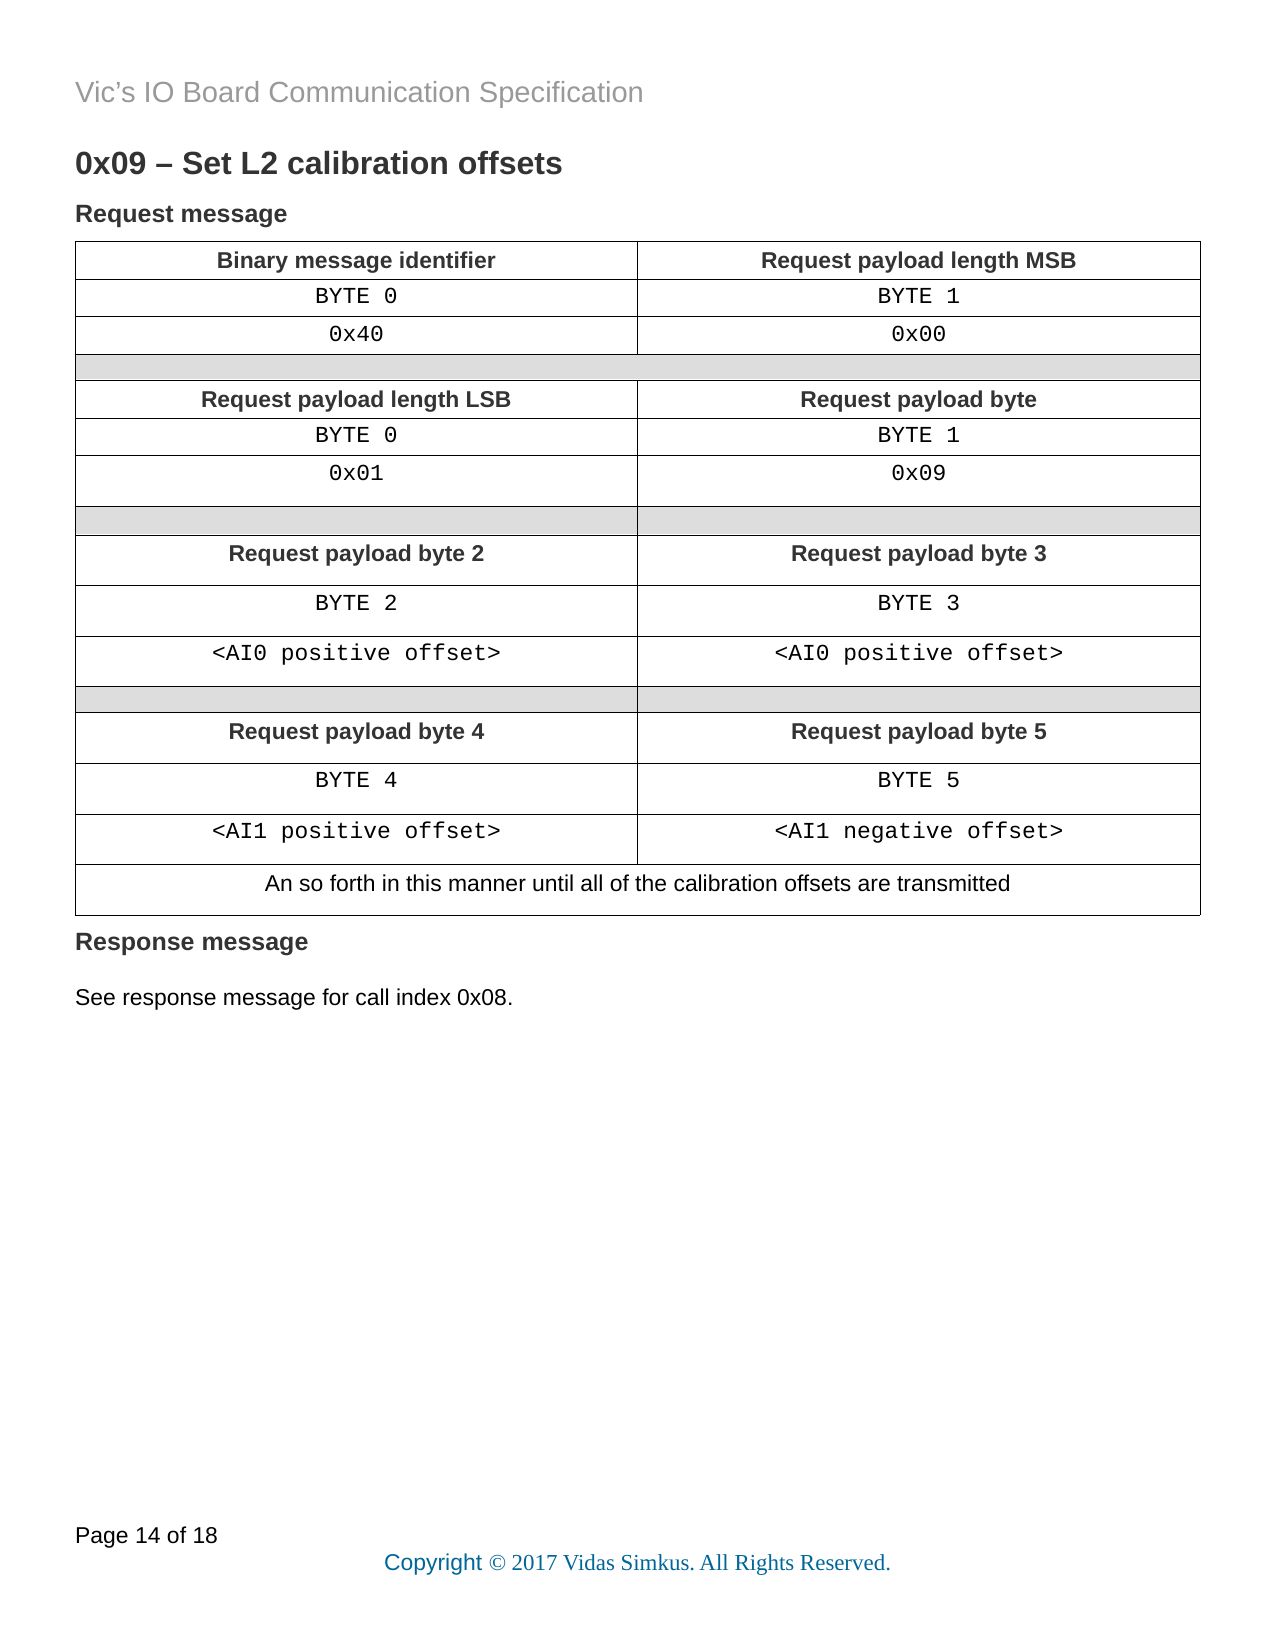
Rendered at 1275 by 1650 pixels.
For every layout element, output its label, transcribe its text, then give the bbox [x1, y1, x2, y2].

table_cell BYTE 0 [76, 419, 637, 455]
text Response message [75, 927, 1200, 956]
picture [489, 1555, 504, 1570]
table_cell An so forth in this manner until all of the calibration offsets are transmitted [76, 865, 1200, 915]
table_cell 0x40 [76, 317, 637, 354]
table_cell BYTE 0 [76, 280, 637, 316]
table_cell BYTE 4 [76, 764, 637, 813]
table_header Request payload length MSB [638, 242, 1200, 279]
table_cell BYTE 5 [638, 764, 1200, 813]
table_cell BYTE 2 [76, 586, 637, 636]
table_cell [638, 687, 1200, 712]
table_header [76, 507, 637, 534]
table_cell BYTE 3 [638, 586, 1200, 636]
table_cell 0x01 [76, 456, 637, 506]
table_header Binary message identifier [76, 242, 637, 279]
table_cell [76, 355, 1200, 379]
table_cell 0x00 [638, 317, 1200, 354]
table_cell Request payload byte 5 [638, 713, 1200, 763]
table_cell <AI1 positive offset> [76, 815, 637, 864]
text See response message for call index 0x08. [75, 984, 1200, 1010]
table_cell Request payload byte 4 [76, 713, 637, 763]
table_cell <AI0 positive offset> [76, 637, 637, 686]
table_cell 0x09 [638, 456, 1200, 506]
subtitle 0x09 – Set L2 calibration offsets [75, 144, 1200, 181]
table_cell <AI1 negative offset> [638, 815, 1200, 864]
table_cell BYTE 1 [638, 419, 1200, 455]
table_cell Request payload byte 2 [76, 536, 637, 585]
table_cell [76, 687, 637, 712]
text Request message [75, 199, 1200, 228]
table_cell Request payload byte 3 [638, 536, 1200, 585]
table_cell BYTE 1 [638, 280, 1200, 316]
table_header [638, 507, 1200, 534]
table_cell <AI0 positive offset> [638, 637, 1200, 686]
table_header Request payload byte [638, 381, 1200, 418]
table_header Request payload length LSB [76, 381, 637, 418]
